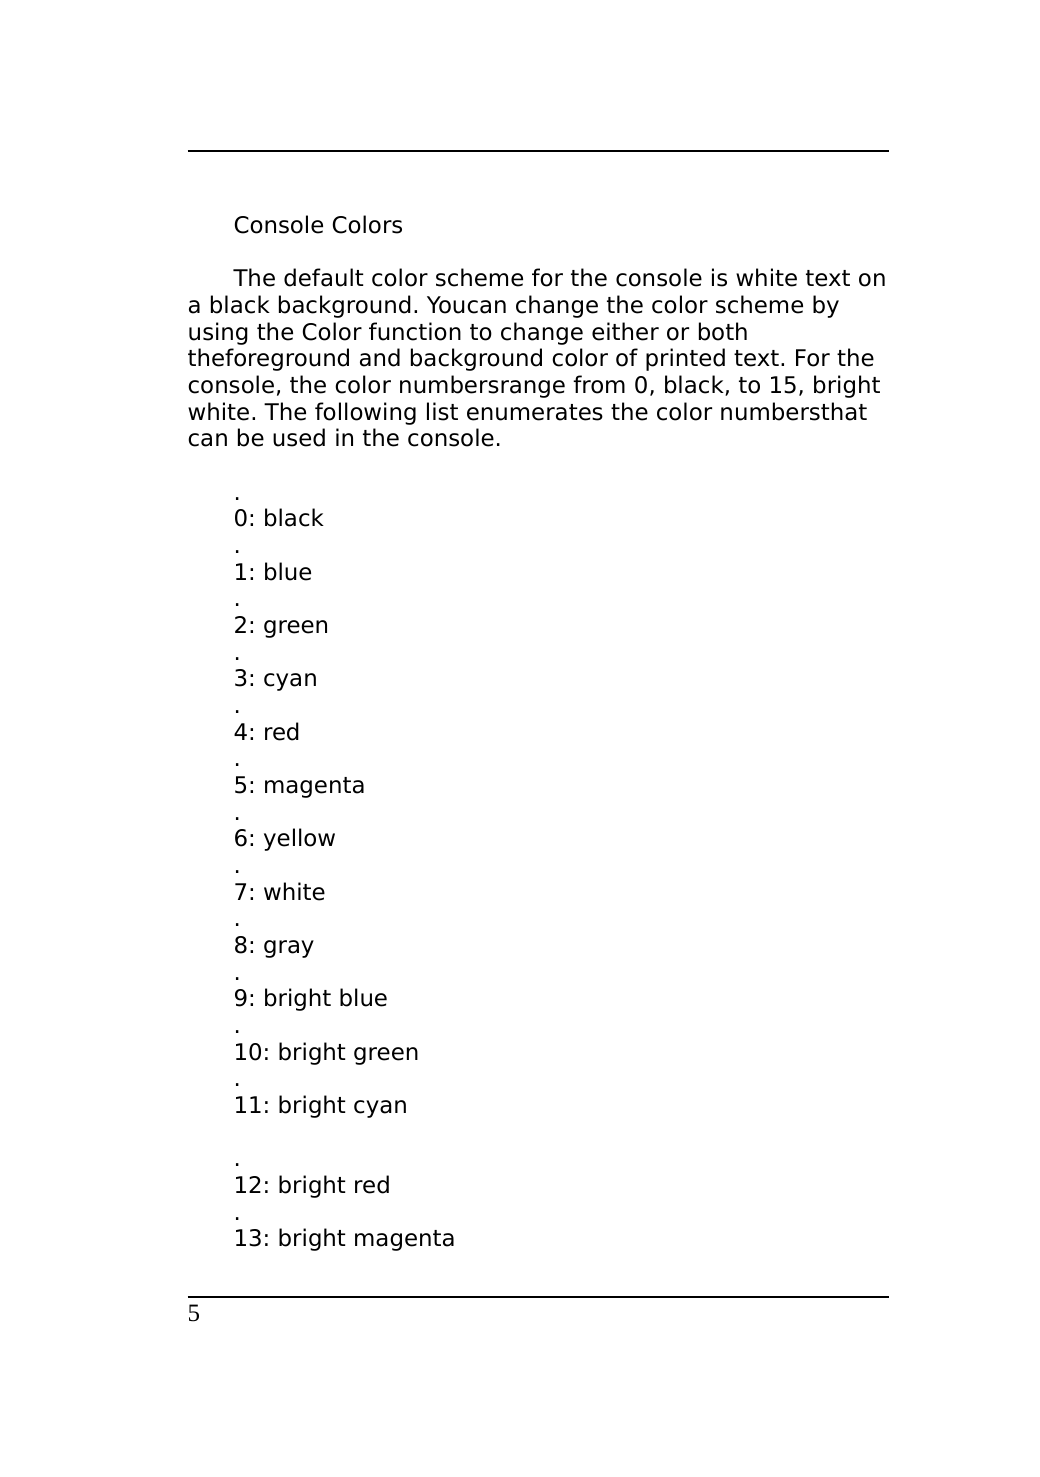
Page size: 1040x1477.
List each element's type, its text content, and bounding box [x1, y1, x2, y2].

text 13: bright magenta [187, 1225, 889, 1252]
text . [187, 959, 889, 985]
text . [187, 852, 889, 879]
text 7: white [187, 879, 889, 905]
text 8: gray [187, 932, 889, 959]
text 12: bright red [187, 1172, 889, 1199]
text 3: cyan [187, 665, 889, 692]
text . [187, 799, 889, 825]
text . [187, 1145, 889, 1172]
text . [187, 479, 889, 505]
text The default color scheme for the console is white text on a black background. Youcan change the color scheme by using the Color function to change either or both theforeground and background color of printed text. For the console, the color numbersrange from 0, black, to 15, bright white. The following list enumerates the color numbersthat can be used in the console. [187, 265, 889, 452]
text 10: bright green [187, 1039, 889, 1065]
text . [187, 1199, 889, 1225]
text 2: green [187, 612, 889, 639]
text . [187, 1012, 889, 1039]
text 0: black [187, 505, 889, 532]
text 4: red [187, 719, 889, 745]
text 9: bright blue [187, 985, 889, 1012]
text Console Colors [187, 212, 889, 239]
text 11: bright cyan [187, 1092, 889, 1119]
text . [187, 692, 889, 719]
text 6: yellow [187, 825, 889, 852]
text . [187, 585, 889, 612]
text . [187, 745, 889, 772]
text 1: blue [187, 559, 889, 585]
text . [187, 639, 889, 665]
text 5: magenta [187, 772, 889, 799]
text . [187, 1065, 889, 1092]
text . [187, 905, 889, 932]
text . [187, 532, 889, 559]
